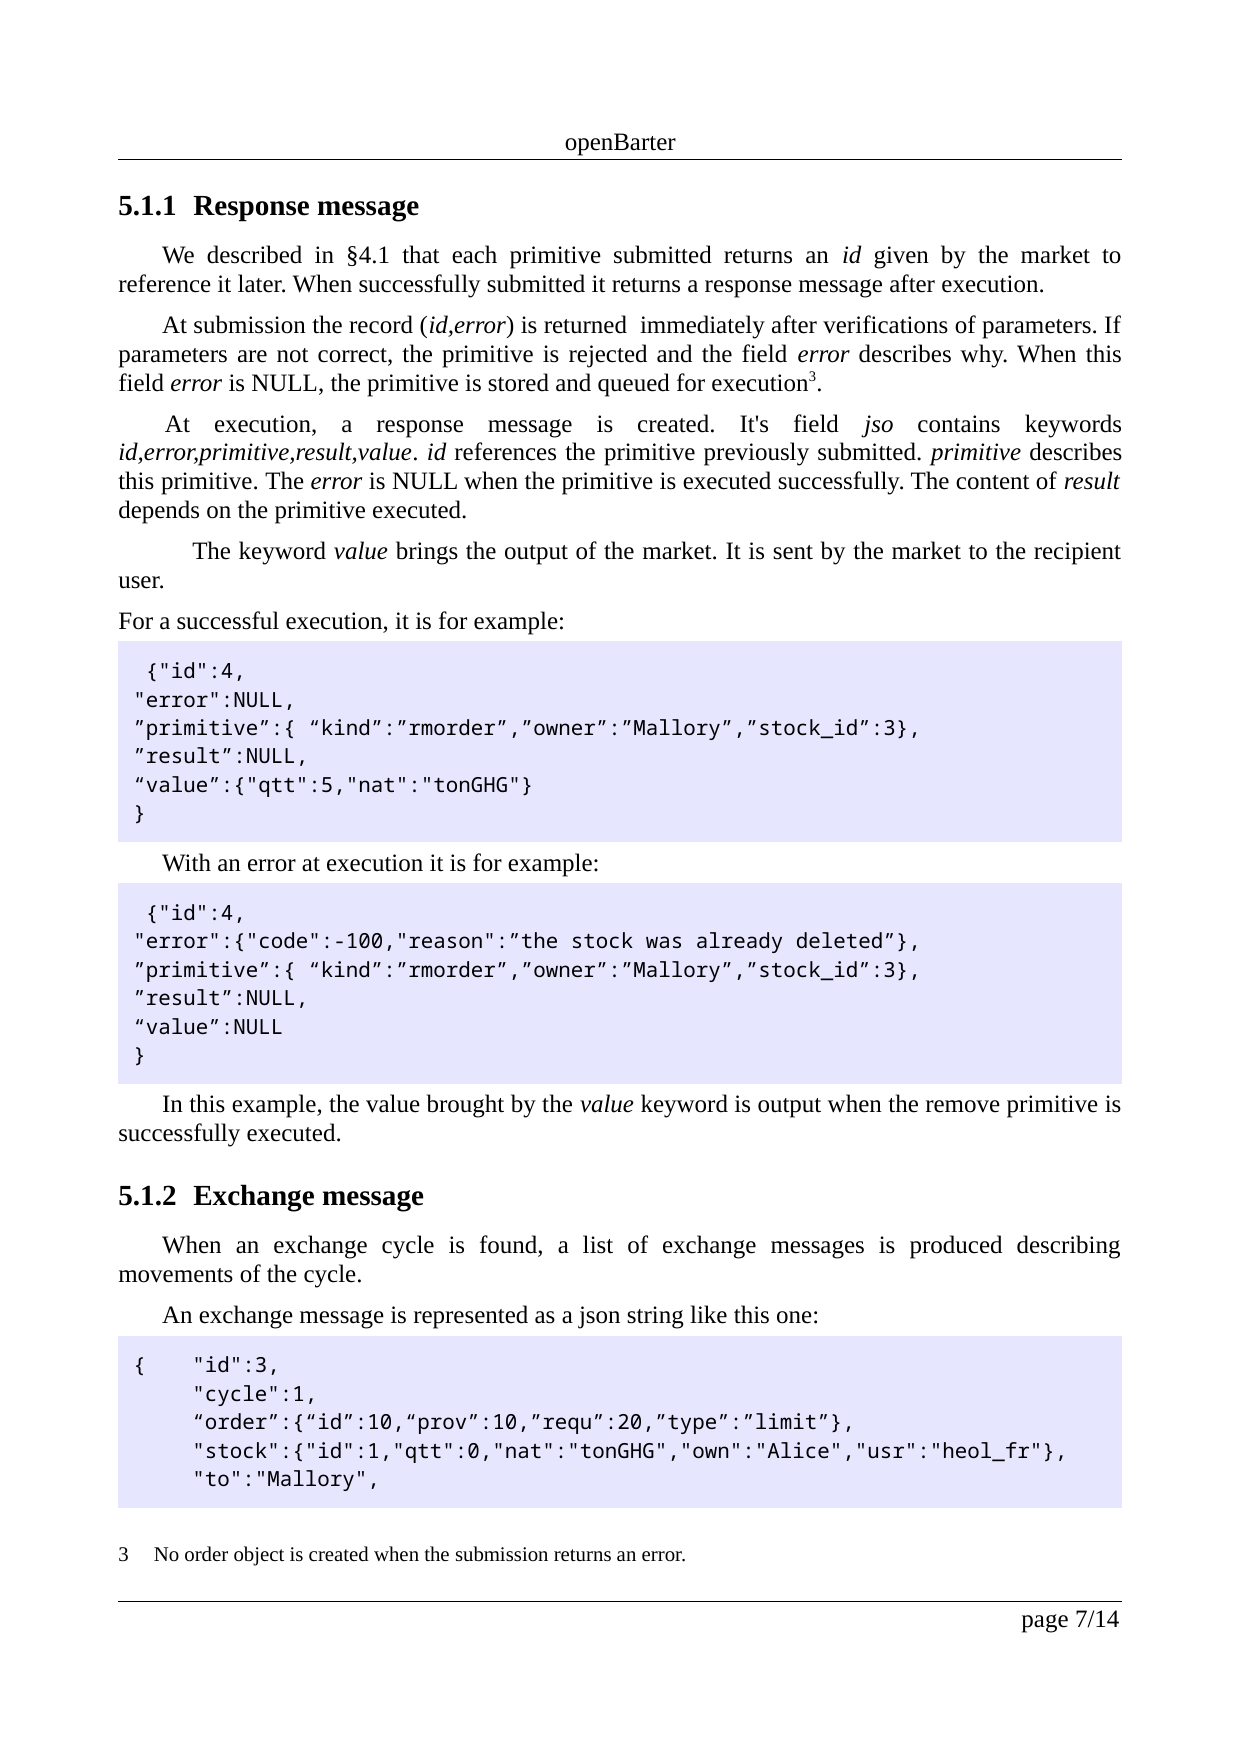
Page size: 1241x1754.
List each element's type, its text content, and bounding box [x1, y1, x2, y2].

text With an error at execution it is for example: [118, 848, 1122, 877]
subtitle Exchange message [118, 1178, 1122, 1212]
text "stock":{"id":1,"qtt":0,"nat":"tonGHG","own":"Alice","usr":"heol_fr"}, [130, 1421, 1110, 1449]
text "to":"Mallory", [130, 1449, 1110, 1496]
text “order”:{“id”:10,“prov”:10,”requ”:20,”type”:”limit”}, [130, 1392, 1110, 1421]
text “value”:NULL [130, 997, 1110, 1025]
text "cycle":1, [130, 1364, 1110, 1392]
text } [130, 783, 1110, 830]
text “value”:{"qtt":5,"nat":"tonGHG"} [130, 755, 1110, 783]
text "error":NULL, [130, 670, 1110, 698]
text ”primitive”:{ “kind”:”rmorder”,”owner”:”Mallory”,”stock_id”:3}, [130, 940, 1110, 968]
text We described in §4.1 that each primitive submitted returns an id given by the market to reference it later. When successfully submitted it returns a response message after execution. [118, 240, 1122, 298]
text ”primitive”:{ “kind”:”rmorder”,”owner”:”Mallory”,”stock_id”:3}, [130, 698, 1110, 727]
text For a successful execution, it is for example: [118, 606, 1122, 635]
text An exchange message is represented as a json string like this one: [118, 1300, 1122, 1329]
text {"id":4, [130, 895, 1110, 911]
text In this example, the value brought by the value keyword is output when the remove primitive is successfully executed. [118, 1089, 1122, 1147]
text { "id":3, [130, 1348, 1110, 1364]
text No order object is created when the submission returns an error. [118, 1542, 1122, 1566]
text When an exchange cycle is found, a list of exchange messages is produced describing movements of the cycle. [118, 1231, 1122, 1288]
text At submission the record (id,error) is returned immediately after verifications of parameters. If parameters are not correct, the primitive is rejected and the field error describes why. When this field error is NULL, the primitive is stored and queued for execution. [118, 310, 1122, 396]
text } [130, 1025, 1110, 1072]
text At execution, a response message is created. It's field jso contains keywords id,error,primitive,result,value. id references the primitive previously submitted. primitive describes this primitive. The error is NULL when the primitive is executed successfully. The content of result depends on the primitive executed. [118, 409, 1122, 524]
text "error":{"code":-100,"reason":”the stock was already deleted”}, [130, 911, 1110, 940]
text ”result”:NULL, [130, 727, 1110, 755]
text ”result”:NULL, [130, 968, 1110, 997]
subtitle Response message [118, 188, 1122, 222]
text The keyword value brings the output of the market. It is sent by the market to the recipient user. [118, 536, 1122, 594]
text {"id":4, [130, 653, 1110, 670]
